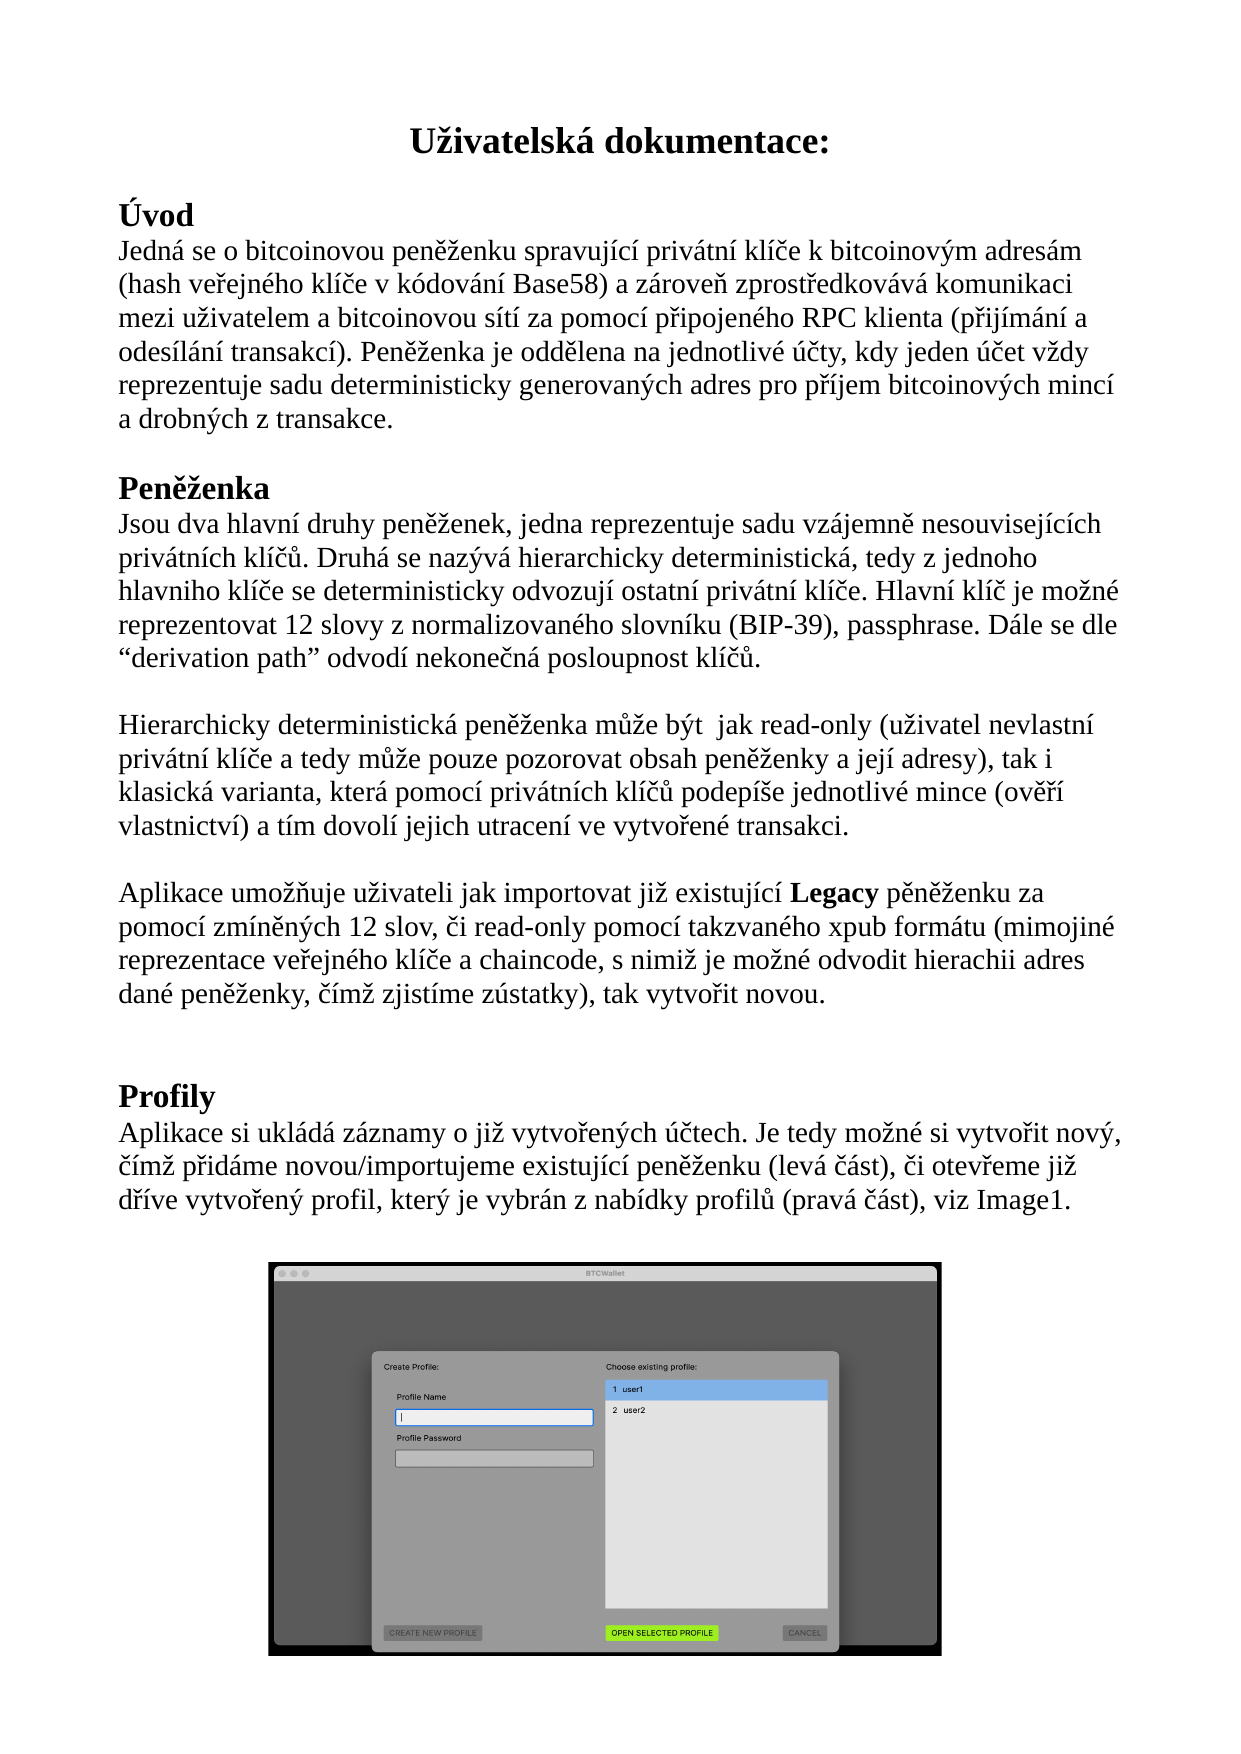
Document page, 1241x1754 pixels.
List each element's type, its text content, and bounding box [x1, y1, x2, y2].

text Aplikace umožňuje uživateli jak importovat již existující Legacy pěněženku za pomocí zmíněných 12 slov, či read-only pomocí takzvaného xpub formátu (mimojiné reprezentace veřejného klíče a chaincode, s nimiž je možné odvodit hierachii adres dané peněženky, čímž zjistíme zústatky), tak vytvořit novou. [118, 875, 1122, 1076]
text Aplikace si ukládá záznamy o již vytvořených účtech. Je tedy možné si vytvořit nový, čímž přidáme novou/importujeme existující peněženku (levá část), či otevřeme již dříve vytvořený profil, který je vybrán z nabídky profilů (pravá část), viz Image1. [118, 1115, 1122, 1215]
text Profily [118, 1076, 1122, 1115]
text Peněženka [118, 468, 1122, 506]
text Hierarchicky deterministická peněženka může být jak read-only (uživatel nevlastní privátní klíče a tedy může pouze pozorovat obsah peněženky a její adresy), tak i klasická varianta, která pomocí privátních klíčů podepíše jednotlivé mince (ověří vlastnictví) a tím dovolí jejich utracení ve vytvořené transakci. [118, 707, 1122, 842]
text Jedná se o bitcoinovou peněženku spravující privátní klíče k bitcoinovým adresám (hash veřejného klíče v kódování Base58) a zároveň zprostředkovává komunikaci mezi uživatelem a bitcoinovou sítí za pomocí připojeného RPC klienta (přijímání a odesílání transakcí). Peněženka je oddělena na jednotlivé účty, kdy jeden účet vždy reprezentuje sadu deterministicky generovaných adres pro příjem bitcoinových mincí a drobných z transakce. [118, 233, 1122, 434]
picture [268, 1262, 942, 1656]
text Jsou dva hlavní druhy peněženek, jedna reprezentuje sadu vzájemně nesouvisejících privátních klíčů. Druhá se nazývá hierarchicky deterministická, tedy z jednoho hlavniho klíče se deterministicky odvozují ostatní privátní klíče. Hlavní klíč je možné reprezentovat 12 slovy z normalizovaného slovníku (BIP-39), passphrase. Dále se dle “derivation path” odvodí nekonečná posloupnost klíčů. [118, 506, 1122, 674]
text Úvod [118, 195, 1122, 233]
text Uživatelská dokumentace: [118, 118, 1122, 161]
